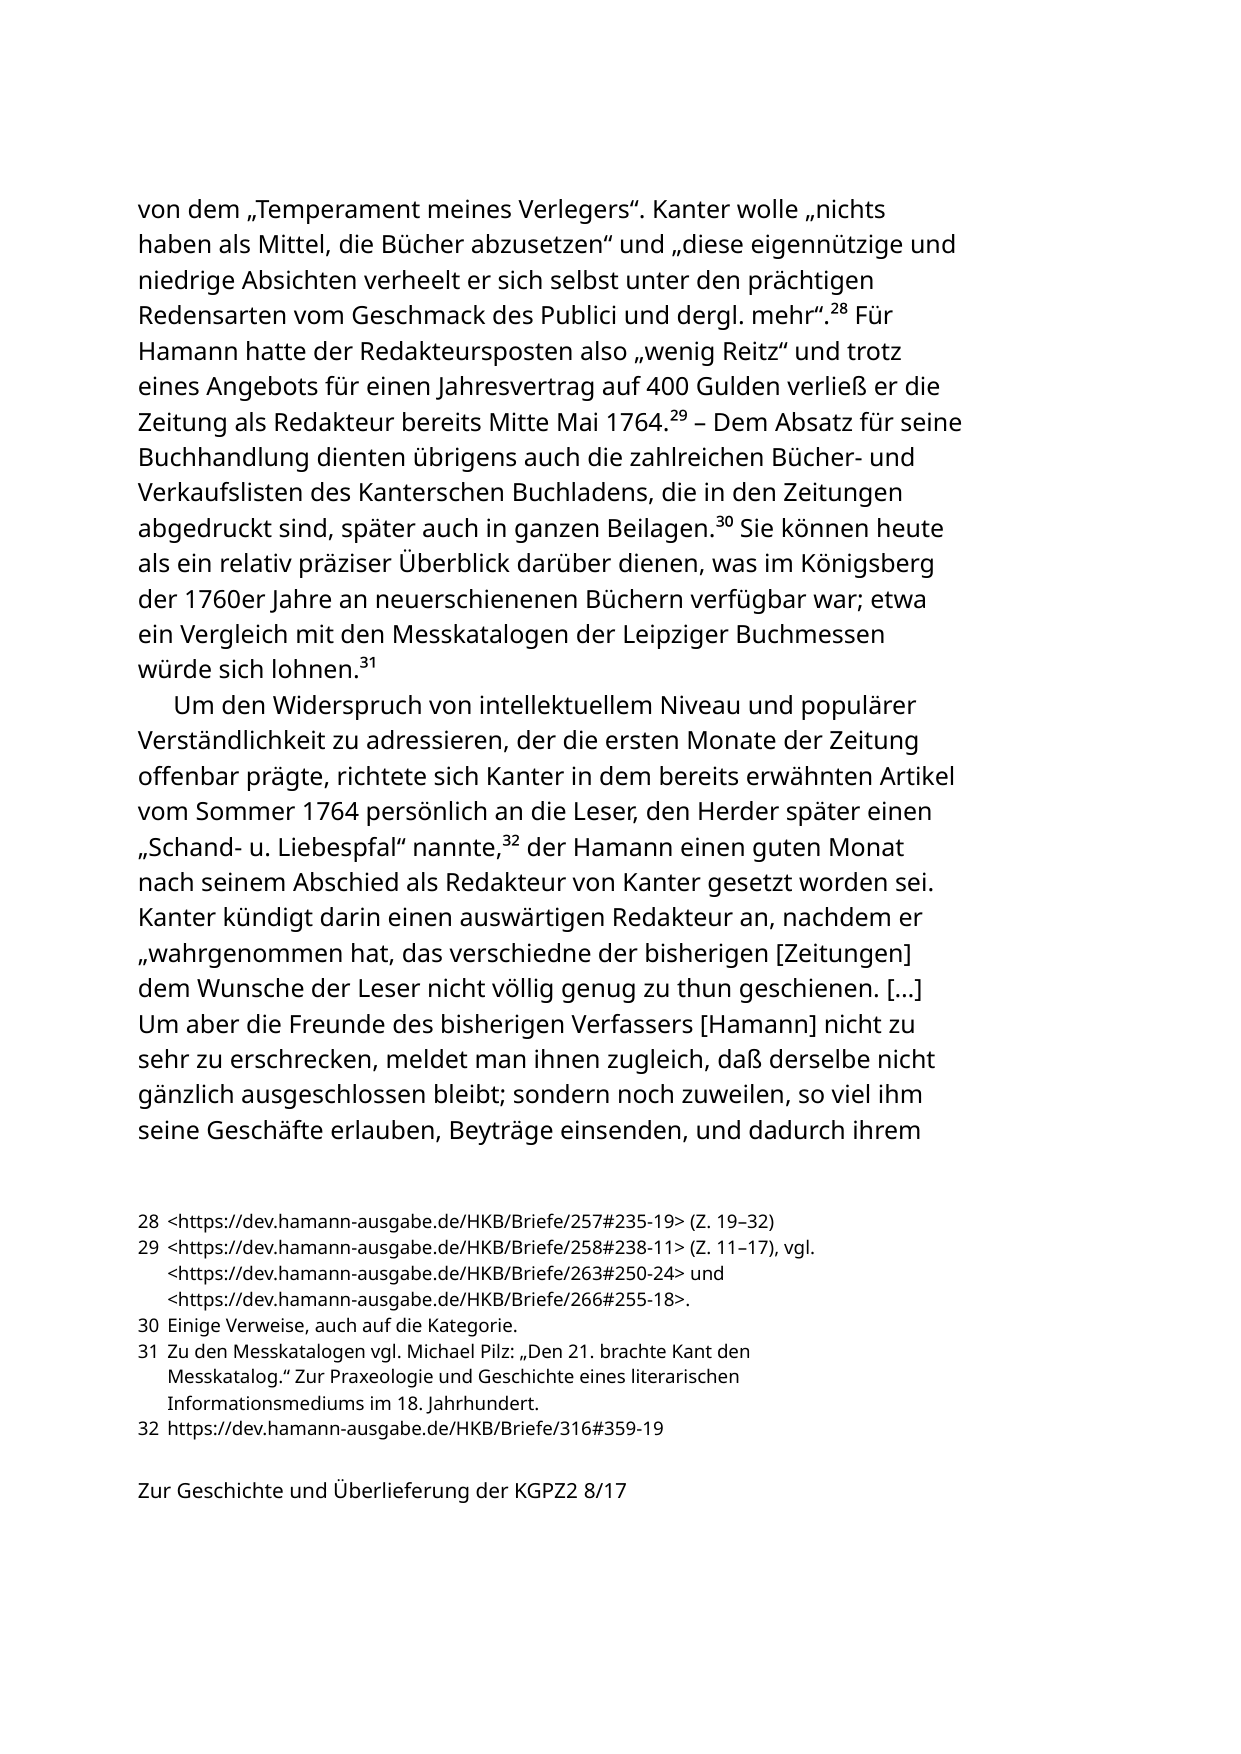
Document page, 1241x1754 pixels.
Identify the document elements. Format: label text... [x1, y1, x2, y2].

text Zu den Messkatalogen vgl. Michael Pilz: „Den 21. brachte Kant den Messkatalog.“ Zur Praxeologie und Geschichte eines literarischen Informationsmediums im 18. Jahrhundert. [138, 1337, 846, 1415]
text Einige Verweise, auch auf die Kategorie. [138, 1311, 846, 1337]
text von dem „Temperament meines Verlegers“. Kanter wolle „nichts haben als Mittel, die Bücher abzusetzen“ und „diese eigennützige und niedrige Absichten verheelt er sich selbst unter den prächtigen Redensarten vom Geschmack des Publici und dergl. mehr“. Für Hamann hatte der Redakteursposten also „wenig Reitz“ und trotz eines Angebots für einen Jahresvertrag auf 400 Gulden verließ er die Zeitung als Redakteur bereits Mitte Mai 1764. – Dem Absatz für seine Buchhandlung dienten übrigens auch die zahlreichen Bücher- und Verkaufslisten des Kanterschen Buchladens, die in den Zeitungen abgedruckt sind, später auch in ganzen Beilagen. Sie können heute als ein relativ präziser Überblick darüber dienen, was im Königsberg der 1760er Jahre an neuerschienenen Büchern verfügbar war; etwa ein Vergleich mit den Messkatalogen der Leipziger Buchmessen würde sich lohnen. [138, 190, 964, 686]
text https://dev.hamann-ausgabe.de/HKB/Briefe/316#359-19 [138, 1415, 846, 1441]
text <https://dev.hamann-ausgabe.de/HKB/Briefe/257#235-19> (Z. 19–32) [138, 1208, 846, 1233]
text Um den Widerspruch von intellektuellem Niveau und populärer Verständlichkeit zu adressieren, der die ersten Monate der Zeitung offenbar prägte, richtete sich Kanter in dem bereits erwähnten Artikel vom Sommer 1764 persönlich an die Leser, den Herder später einen „Schand- u. Liebespfal“ nannte, der Hamann einen guten Monat nach seinem Abschied als Redakteur von Kanter gesetzt worden sei. Kanter kündigt darin einen auswärtigen Redakteur an, nachdem er „wahrgenommen hat, das verschiedne der bisherigen [Zeitungen] dem Wunsche der Leser nicht völlig genug zu thun geschienen. […] Um aber die Freunde des bisherigen Verfassers [Hamann] nicht zu sehr zu erschrecken, meldet man ihnen zugleich, daß derselbe nicht gänzlich ausgeschlossen bleibt; sondern noch zuweilen, so viel ihm seine Geschäfte erlauben, Beyträge einsenden, und dadurch ihrem [138, 686, 964, 1146]
text <https://dev.hamann-ausgabe.de/HKB/Briefe/258#238-11> (Z. 11–17), vgl. <https://dev.hamann-ausgabe.de/HKB/Briefe/263#250-24> und <https://dev.hamann-ausgabe.de/HKB/Briefe/266#255-18>. [138, 1233, 846, 1311]
